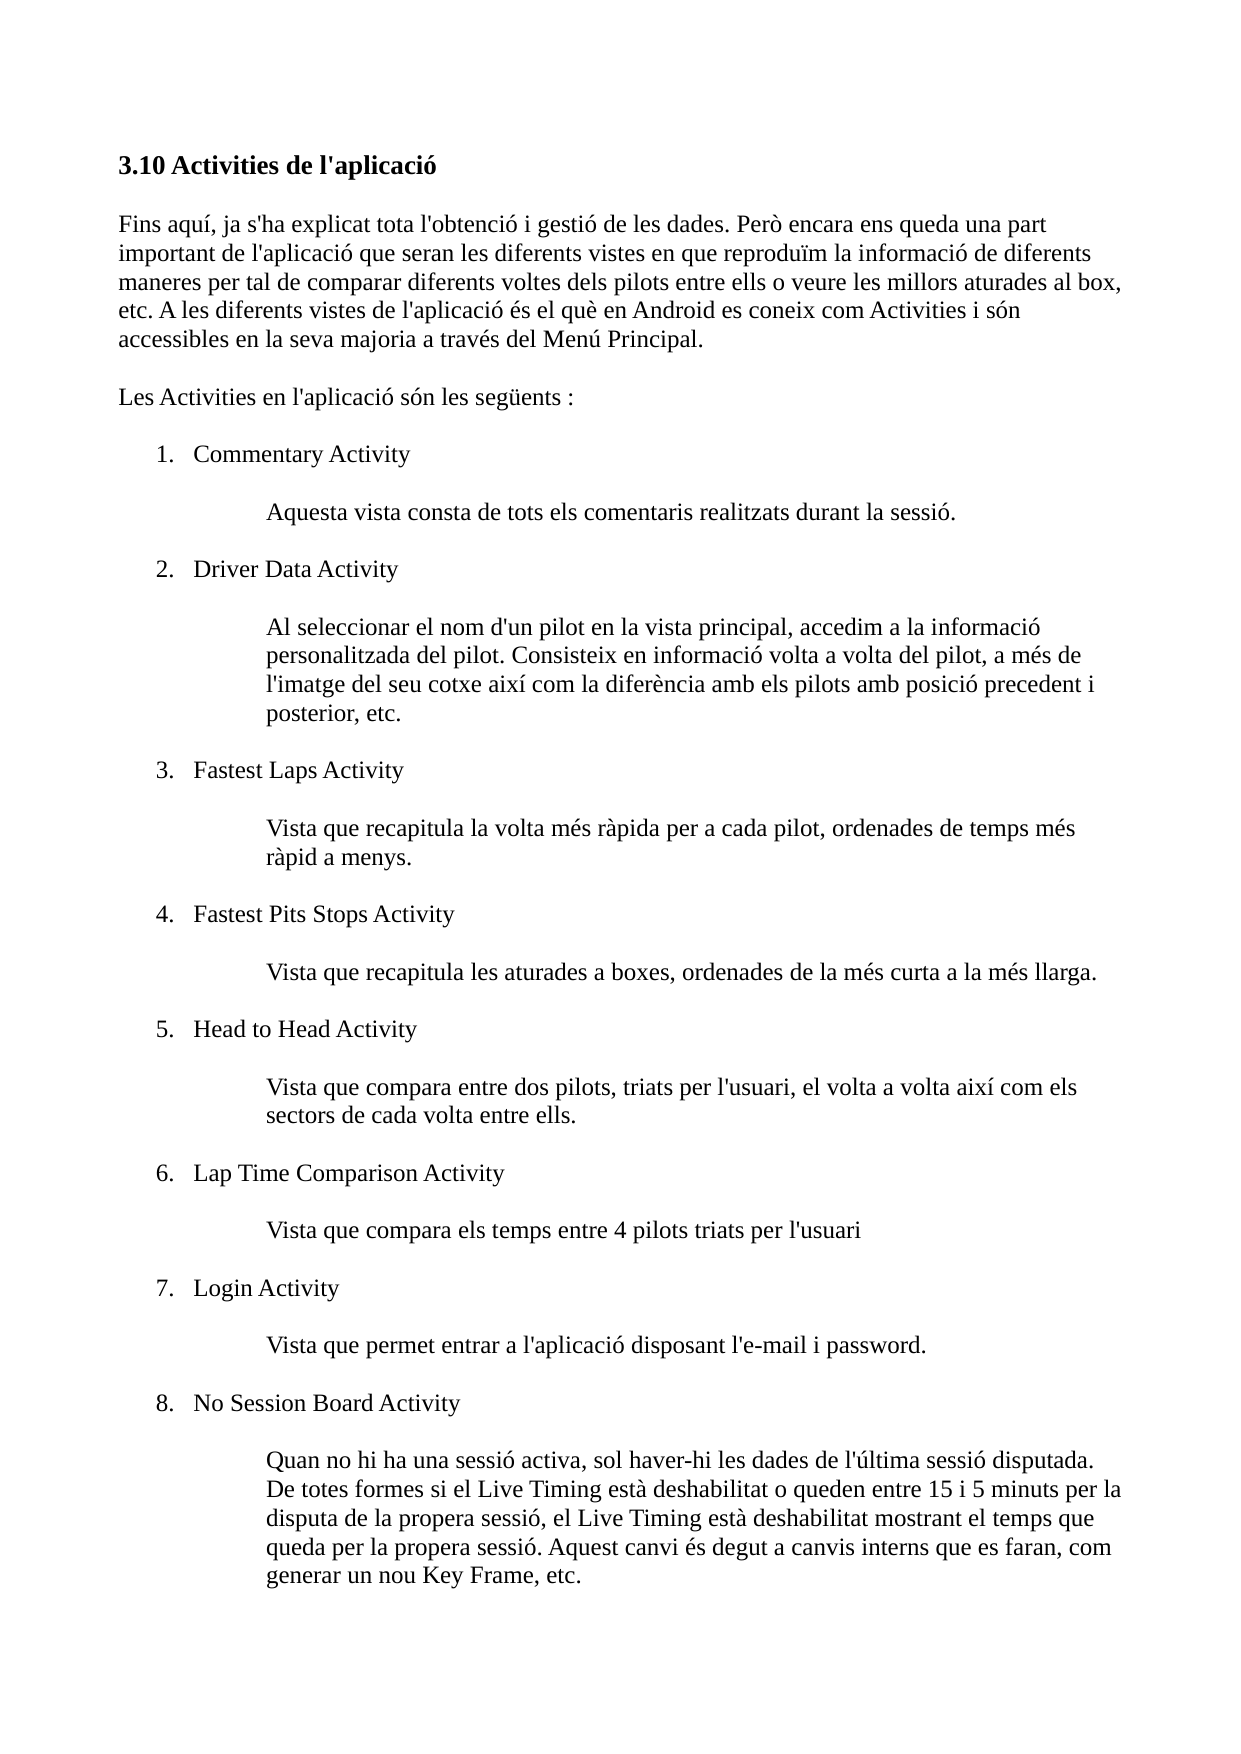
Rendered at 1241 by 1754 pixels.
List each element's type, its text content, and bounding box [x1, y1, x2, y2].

list Driver Data Activity [156, 554, 1122, 583]
list Login Activity [156, 1273, 1122, 1302]
list No Session Board Activity [156, 1388, 1122, 1417]
list Fastest Pits Stops Activity [156, 899, 1122, 928]
list Lap Time Comparison Activity [156, 1158, 1122, 1187]
text Vista que recapitula la volta més ràpida per a cada pilot, ordenades de temps més ràpid a menys. [118, 813, 1122, 870]
text Fins aquí, ja s'ha explicat tota l'obtenció i gestió de les dades. Però encara ens queda una part important de l'aplicació que seran les diferents vistes en que reproduïm la informació de diferents maneres per tal de comparar diferents voltes dels pilots entre ells o veure les millors aturades al box, etc. A les diferents vistes de l'aplicació és el què en Android es coneix com Activities i són accessibles en la seva majoria a través del Menú Principal. [118, 209, 1122, 353]
text Vista que recapitula les aturades a boxes, ordenades de la més curta a la més llarga. [118, 957, 1122, 985]
text Quan no hi ha una sessió activa, sol haver-hi les dades de l'última sessió disputada. De totes formes si el Live Timing està deshabilitat o queden entre 15 i 5 minuts per la disputa de la propera sessió, el Live Timing està deshabilitat mostrant el temps que queda per la propera sessió. Aquest canvi és degut a canvis interns que es faran, com generar un nou Key Frame, etc. [118, 1445, 1122, 1589]
text Vista que compara els temps entre 4 pilots triats per l'usuari [118, 1215, 1122, 1244]
text Vista que permet entrar a l'aplicació disposant l'e-mail i password. [118, 1330, 1122, 1359]
list Fastest Laps Activity [156, 755, 1122, 784]
list Head to Head Activity [156, 1014, 1122, 1043]
list Commentary Activity [156, 439, 1122, 468]
text Vista que compara entre dos pilots, triats per l'usuari, el volta a volta així com els sectors de cada volta entre ells. [118, 1072, 1122, 1129]
text Al seleccionar el nom d'un pilot en la vista principal, accedim a la informació personalitzada del pilot. Consisteix en informació volta a volta del pilot, a més de l'imatge del seu cotxe així com la diferència amb els pilots amb posició precedent i posterior, etc. [118, 612, 1122, 727]
text 3.10 Activities de l'aplicació [118, 149, 1122, 180]
text Aquesta vista consta de tots els comentaris realitzats durant la sessió. [118, 497, 1122, 525]
text Les Activities en l'aplicació són les següents : [118, 382, 1122, 410]
